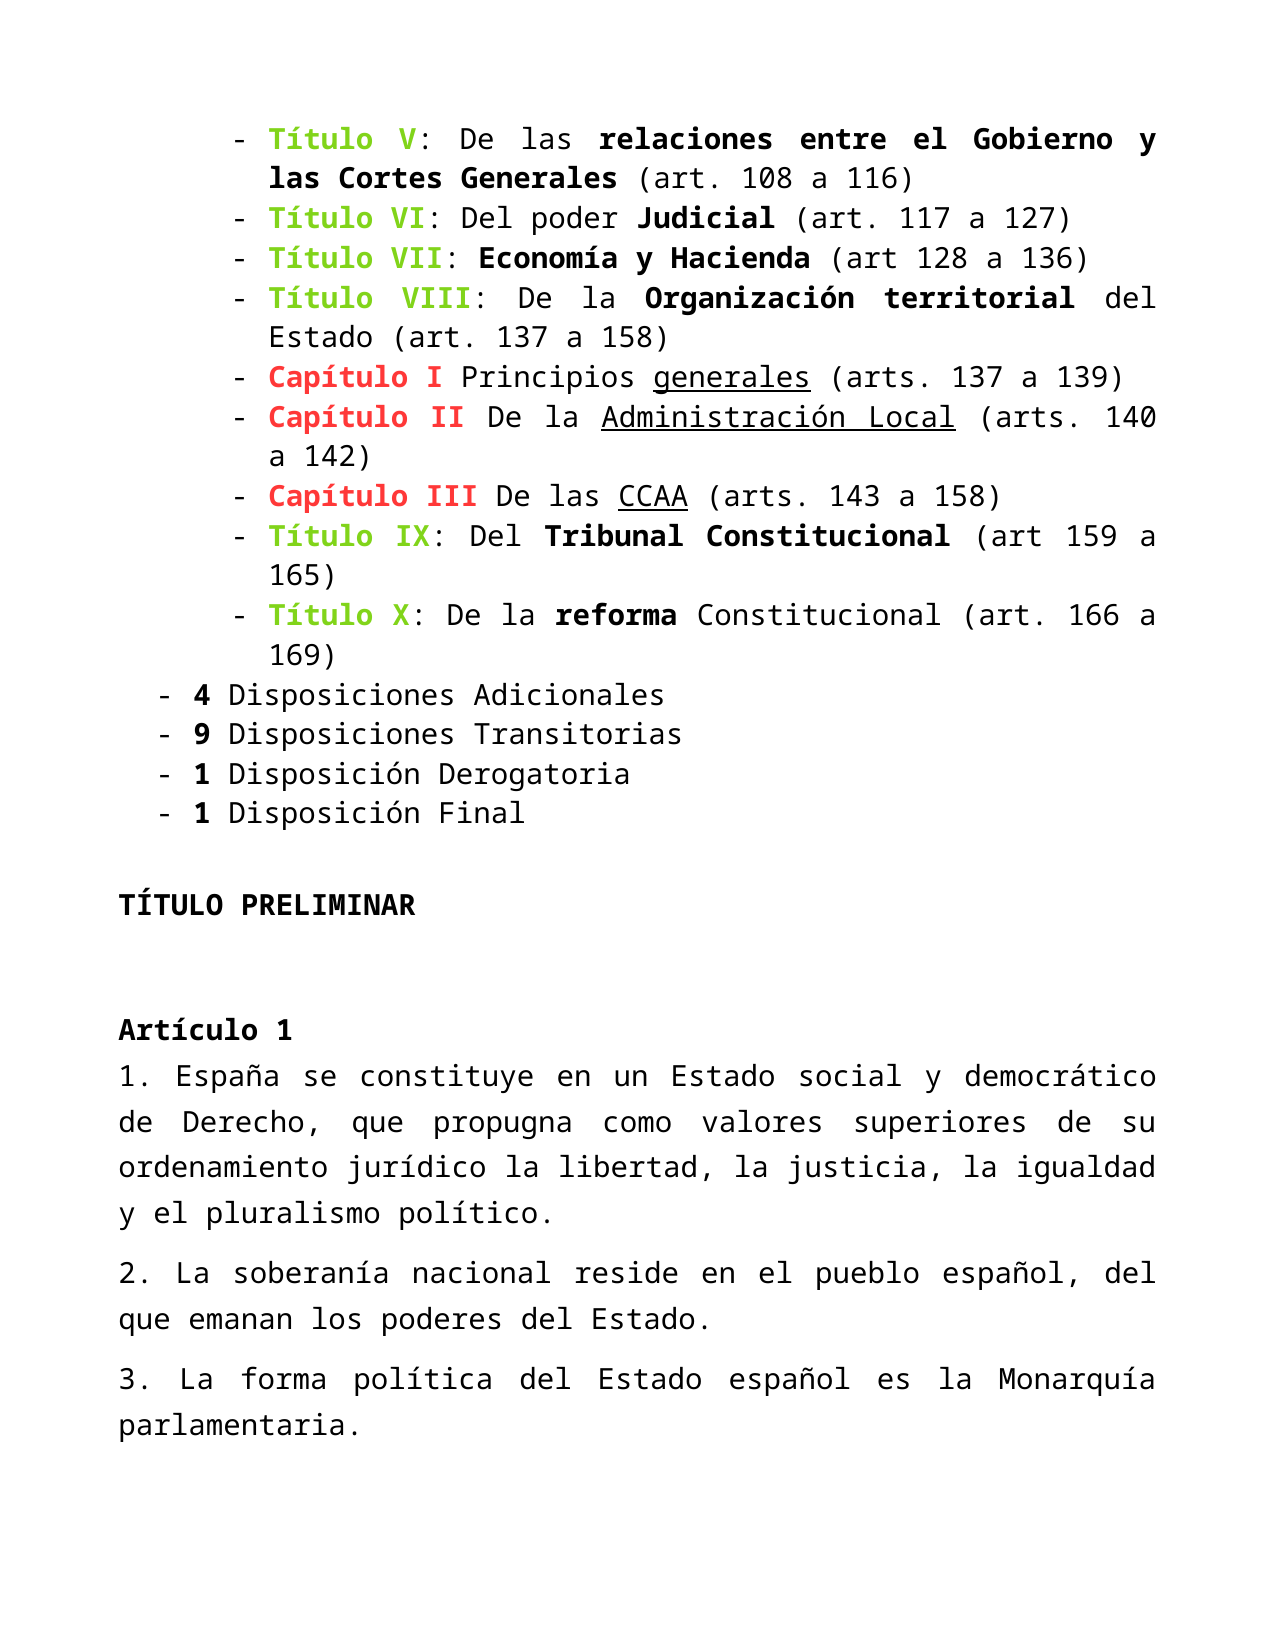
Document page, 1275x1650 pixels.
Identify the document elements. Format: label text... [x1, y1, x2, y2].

list Título VI: Del poder Judicial (art. 117 a 127) [231, 197, 1157, 237]
subtitle Artículo 1 [118, 1009, 1157, 1049]
list Título X: De la reforma Constitucional (art. 166 a 169) [231, 594, 1157, 674]
text 3. La forma política del Estado español es la Monarquía parlamentaria. [118, 1358, 1157, 1444]
list Capítulo III De las CCAA (arts. 143 a 158) [231, 475, 1157, 515]
list 1 Disposición Final [156, 793, 1157, 832]
list Capítulo II De la Administración Local (arts. 140 a 142) [231, 396, 1157, 475]
text 1. España se constituye en un Estado social y democrático de Derecho, que propugna como valores superiores de su ordenamiento jurídico la libertad, la justicia, la igualdad y el pluralismo político. [118, 1056, 1157, 1232]
list 4 Disposiciones Adicionales [156, 674, 1157, 713]
list 1 Disposición Derogatoria [156, 753, 1157, 793]
text 2. La soberanía nacional reside en el pueblo español, del que emanan los poderes del Estado. [118, 1253, 1157, 1338]
list Título VII: Economía y Hacienda (art 128 a 136) [231, 237, 1157, 277]
list 9 Disposiciones Transitorias [156, 713, 1157, 753]
subtitle TÍTULO PRELIMINAR [118, 885, 1157, 924]
list Título V: De las relaciones entre el Gobierno y las Cortes Generales (art. 108 a 116) [231, 118, 1157, 197]
list Título IX: Del Tribunal Constitucional (art 159 a 165) [231, 515, 1157, 594]
list Capítulo I Principios generales (arts. 137 a 139) [231, 356, 1157, 396]
list Título VIII: De la Organización territorial del Estado (art. 137 a 158) [231, 277, 1157, 356]
